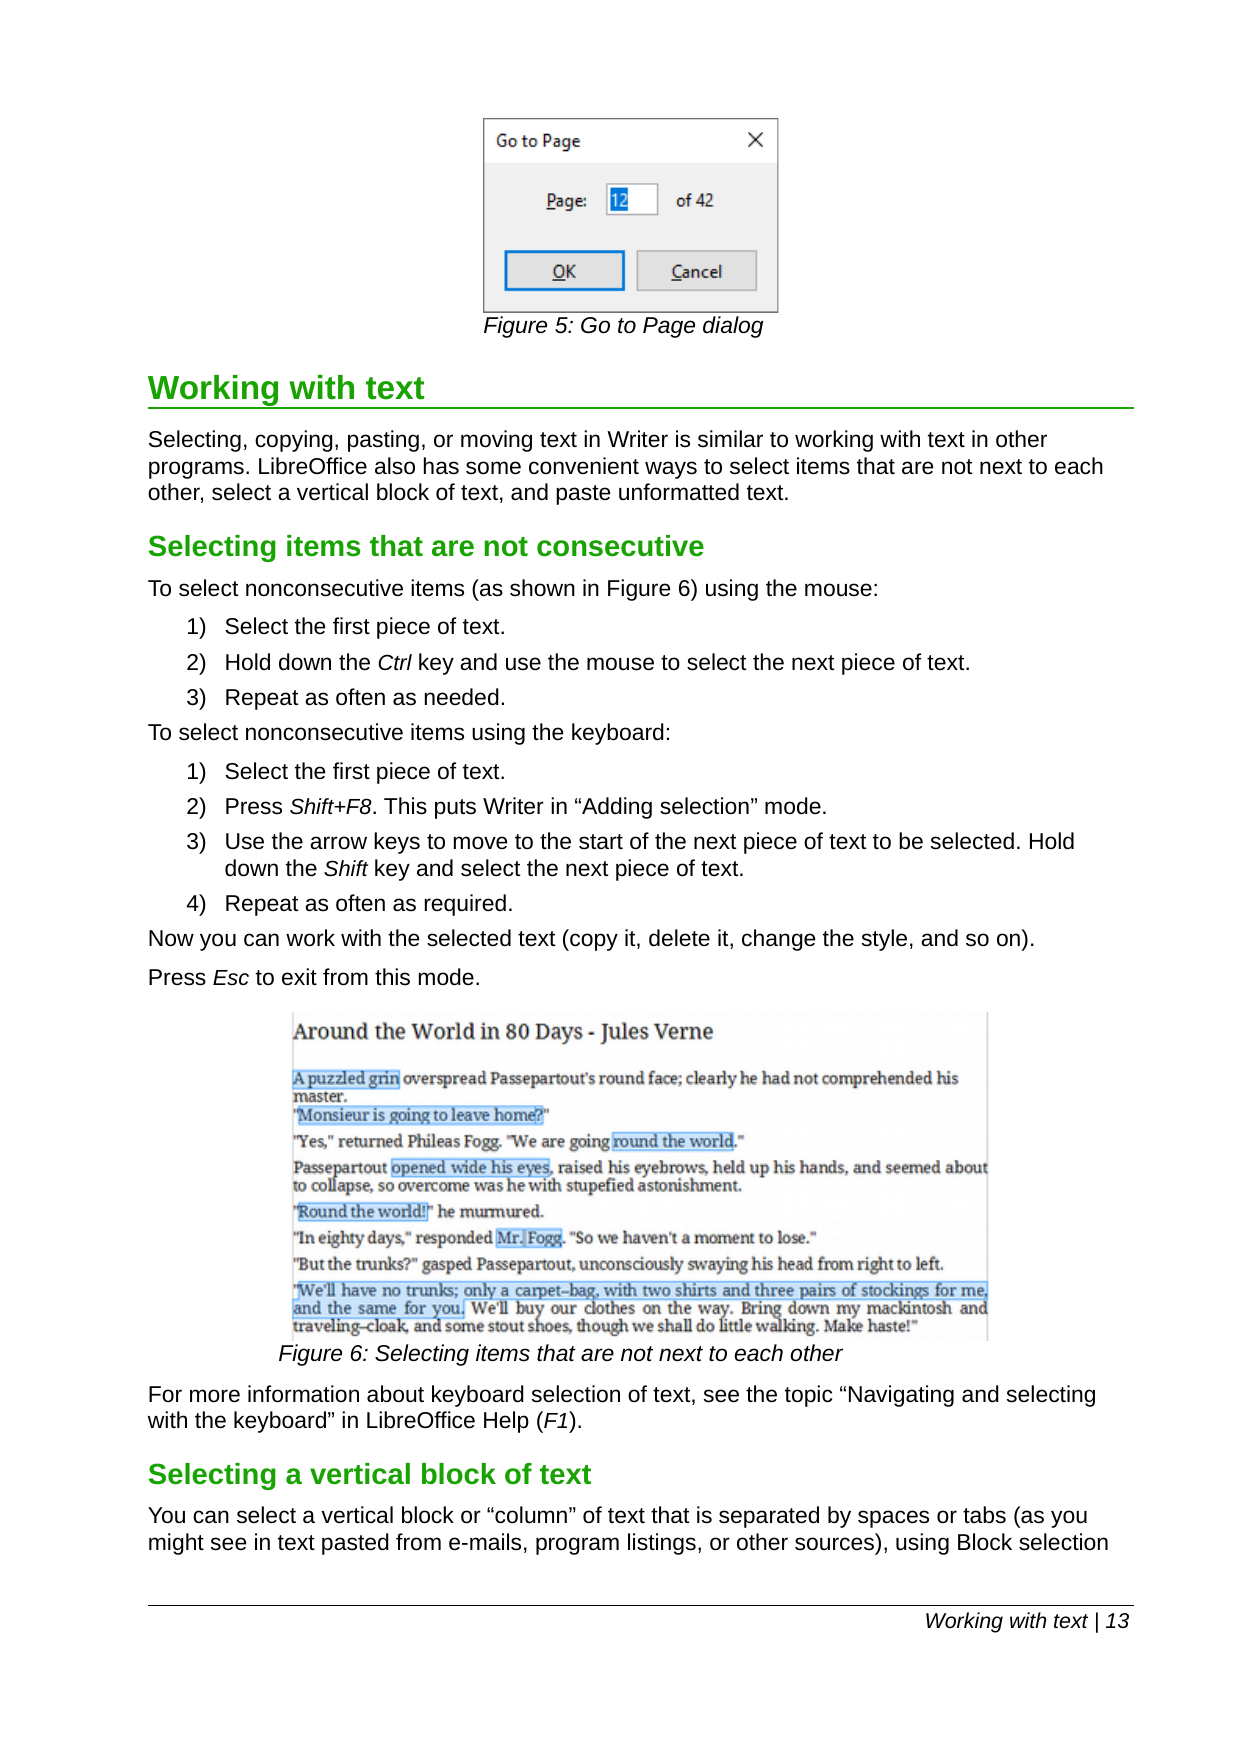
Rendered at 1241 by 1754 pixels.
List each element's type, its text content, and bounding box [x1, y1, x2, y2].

list Select the first piece of text. [207, 758, 1134, 784]
subtitle Working with text [148, 368, 1134, 407]
list Hold down the Ctrl key and use the mouse to select the next piece of text. [207, 648, 1134, 675]
subtitle Selecting a vertical block of text [148, 1457, 1134, 1490]
list Press Shift+F8. This puts Writer in “Adding selection” mode. [207, 793, 1134, 819]
text Press Esc to exit from this mode. [148, 964, 1134, 990]
list Select the first piece of text. [207, 613, 1134, 640]
picture [483, 118, 779, 313]
list Repeat as often as needed. [207, 684, 1134, 710]
text Selecting, copying, pasting, or moving text in Writer is similar to working with text in other programs. LibreOffice also has some convenient ways to select items that are not next to each other, select a vertical block of text, and paste unformatted text. [148, 426, 1134, 506]
list Use the arrow keys to move to the start of the next piece of text to be selected. Hold down the Shift key and select the next piece of text. [207, 828, 1134, 881]
text Figure 5: Go to Page dialog [483, 118, 798, 339]
list Repeat as often as required. [207, 890, 1134, 916]
text To select nonconsecutive items (as shown in Figure 6) using the mouse: [148, 574, 1134, 601]
text Now you can work with the selected text (copy it, delete it, change the style, and so on). [148, 925, 1134, 951]
text To select nonconsecutive items using the keyboard: [148, 719, 1134, 745]
picture [291, 1012, 990, 1341]
text For more information about keyboard selection of text, see the topic “Navigating and selecting with the keyboard” in LibreOffice Help (F1). [148, 1381, 1134, 1433]
text You can select a vertical block or “column” of text that is separated by spaces or tabs (as you might see in text pasted from e-mails, program listings, or other sources), using Block selection [148, 1502, 1134, 1555]
subtitle Selecting items that are not consecutive [148, 529, 1134, 563]
text Figure 6: Selecting items that are not next to each other [278, 1003, 1003, 1366]
